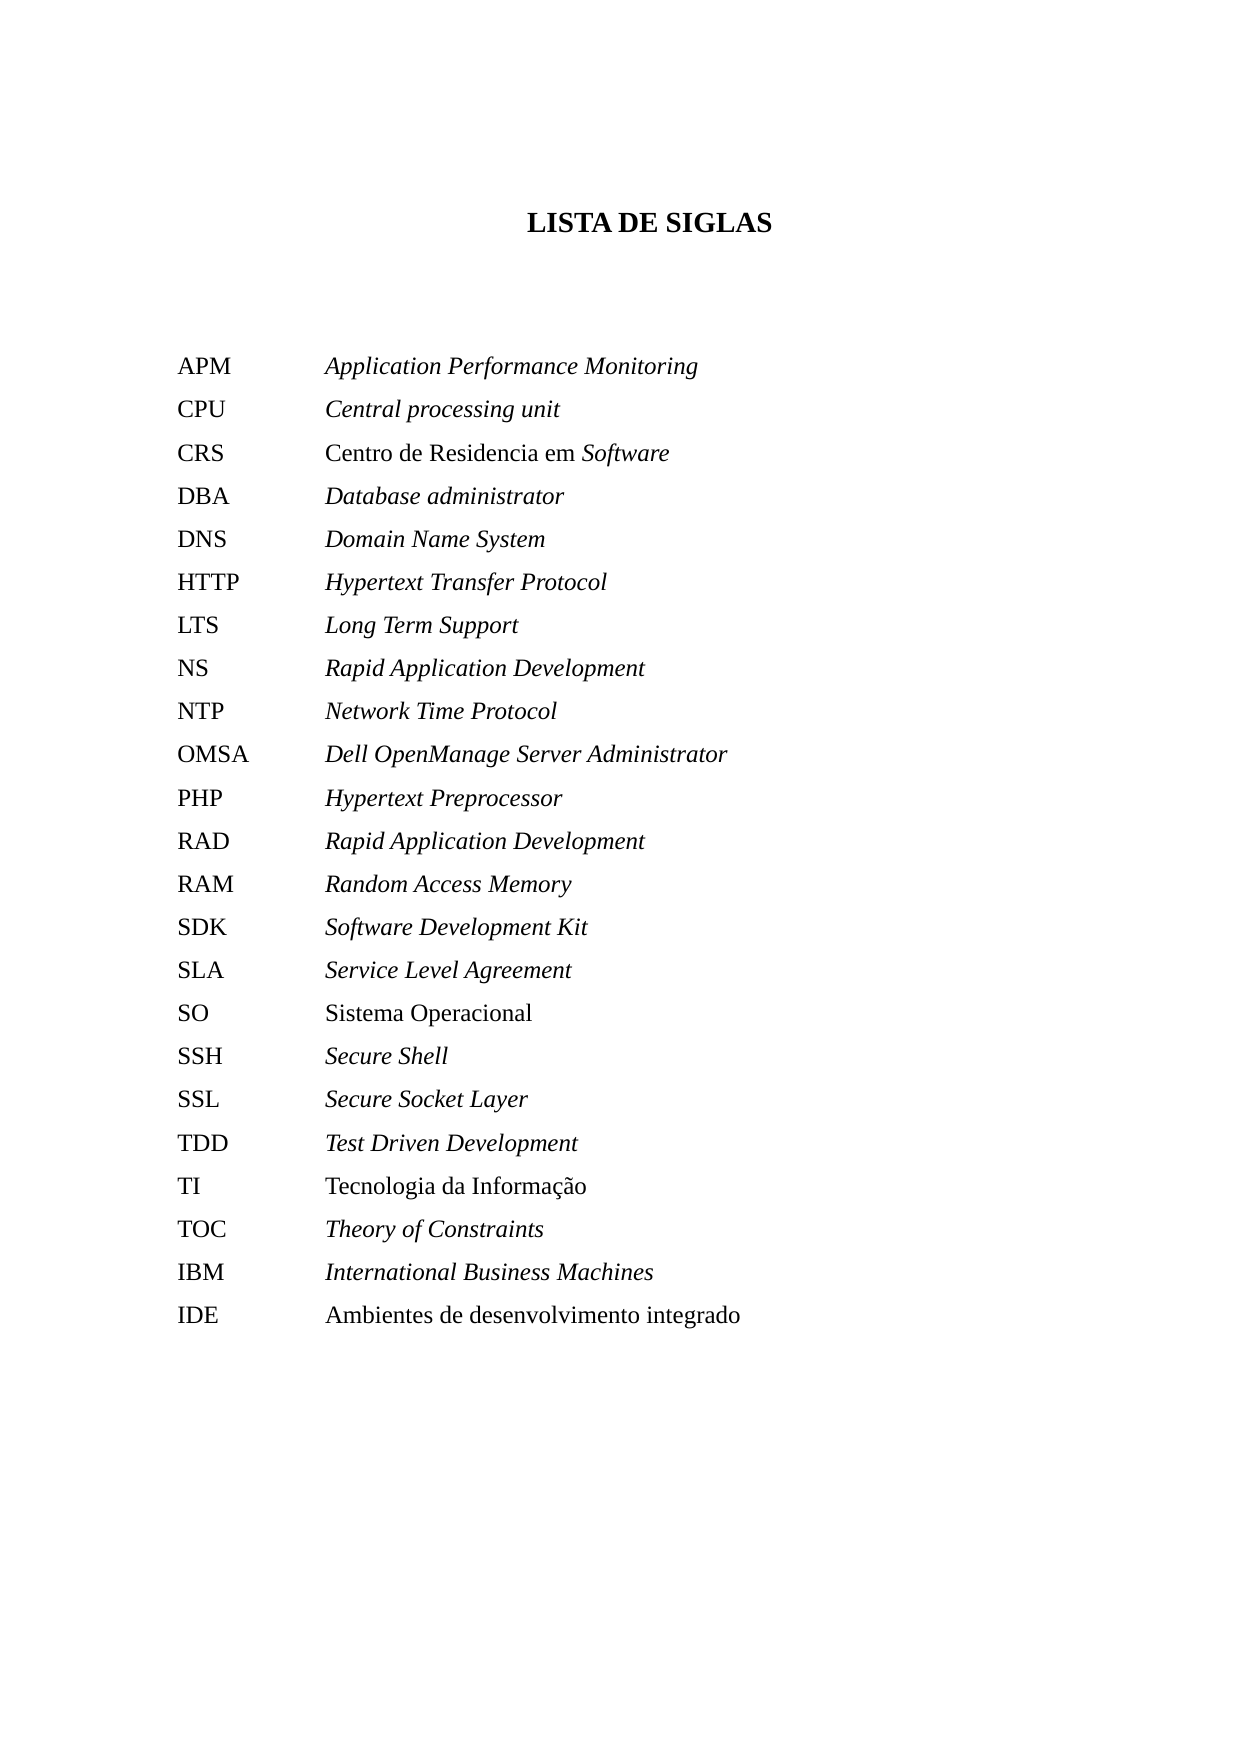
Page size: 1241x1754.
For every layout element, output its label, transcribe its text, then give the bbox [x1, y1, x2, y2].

text SDK Software Development Kit [177, 912, 1122, 941]
text PHP Hypertext Preprocessor [177, 783, 1122, 811]
text OMSA Dell OpenManage Server Administrator [177, 739, 1122, 768]
text RAM Random Access Memory [177, 869, 1122, 898]
text NTP Network Time Protocol [177, 696, 1122, 725]
subtitle LISTA DE SIGLAS [177, 205, 1122, 238]
text TDD Test Driven Development [177, 1128, 1122, 1156]
text SSL Secure Socket Layer [177, 1084, 1122, 1113]
text HTTP Hypertext Transfer Protocol [177, 567, 1122, 596]
text APM Application Performance Monitoring [177, 351, 1122, 380]
text CPU Central processing unit [177, 394, 1122, 423]
text CRS Centro de Residencia em Software [177, 438, 1122, 466]
text SO Sistema Operacional [177, 998, 1122, 1027]
text IDE Ambientes de desenvolvimento integrado [177, 1300, 1122, 1329]
text SLA Service Level Agreement [177, 955, 1122, 984]
text IBM International Business Machines [177, 1257, 1122, 1286]
text RAD Rapid Application Development [177, 826, 1122, 854]
text TOC Theory of Constraints [177, 1214, 1122, 1243]
text NS Rapid Application Development [177, 653, 1122, 682]
text DBA Database administrator [177, 481, 1122, 509]
text LTS Long Term Support [177, 610, 1122, 639]
text DNS Domain Name System [177, 524, 1122, 553]
text SSH Secure Shell [177, 1041, 1122, 1070]
text TI Tecnologia da Informação [177, 1171, 1122, 1199]
